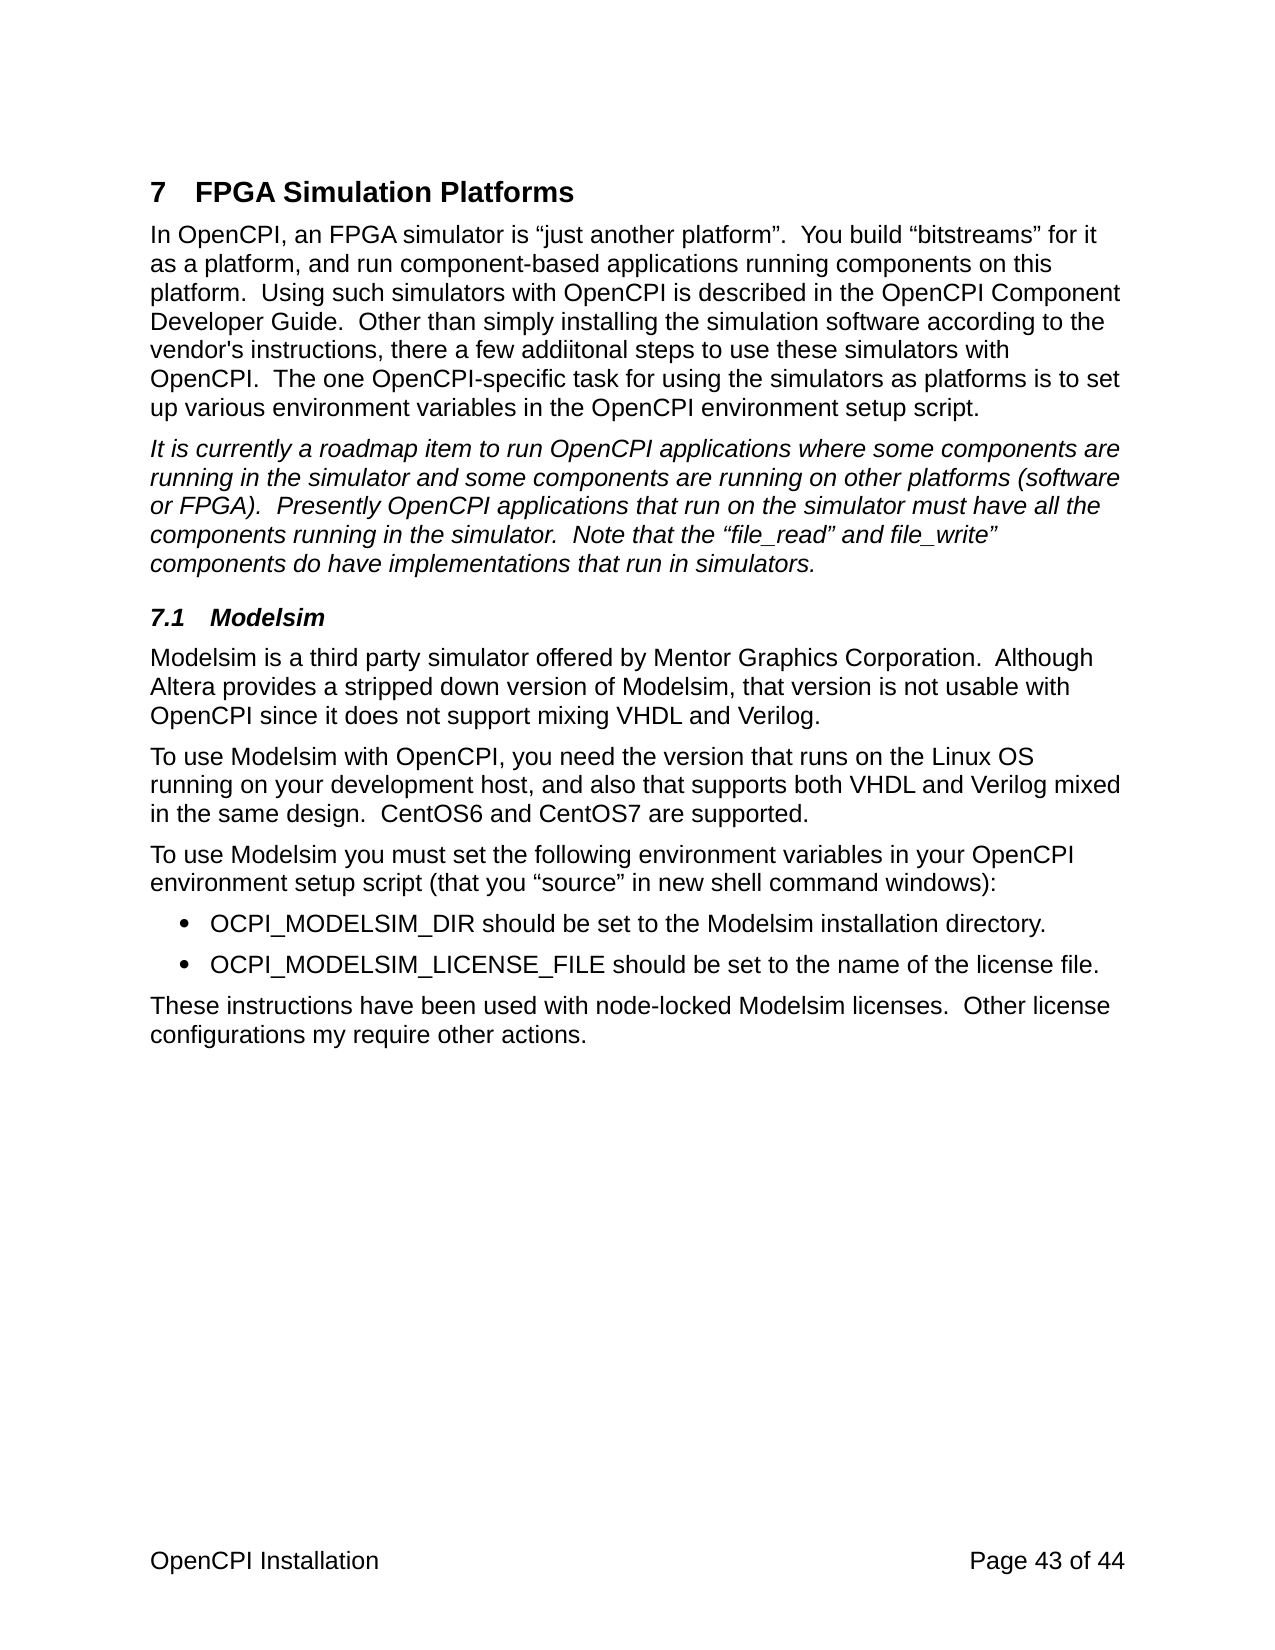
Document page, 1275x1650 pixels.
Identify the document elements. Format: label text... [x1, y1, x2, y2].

text To use Modelsim with OpenCPI, you need the version that runs on the Linux OS running on your development host, and also that supports both VHDL and Verilog mixed in the same design. CentOS6 and CentOS7 are supported. [150, 741, 1125, 828]
text It is currently a roadmap item to run OpenCPI applications where some components are running in the simulator and some components are running on other platforms (software or FPGA). Presently OpenCPI applications that run on the simulator must have all the components running in the simulator. Note that the “file_read” and file_write” components do have implementations that run in simulators. [150, 434, 1125, 577]
text To use Modelsim you must set the following environment variables in your OpenCPI environment setup script (that you “source” in new shell command windows): [150, 840, 1125, 897]
list OCPI_MODELSIM_DIR should be set to the Modelsim installation directory. [180, 909, 1125, 938]
text Modelsim is a third party simulator offered by Mentor Graphics Corporation. Although Altera provides a stripped down version of Modelsim, that version is not usable with OpenCPI since it does not support mixing VHDL and Verilog. [150, 643, 1125, 729]
text In OpenCPI, an FPGA simulator is “just another platform”. You build “bitstreams” for it as a platform, and run component-based applications running components on this platform. Using such simulators with OpenCPI is described in the OpenCPI Component Developer Guide. Other than simply installing the simulation software according to the vendor's instructions, there a few addiitonal steps to use these simulators with OpenCPI. The one OpenCPI-specific task for using the simulators as platforms is to set up various environment variables in the OpenCPI environment setup script. [150, 221, 1125, 422]
list OCPI_MODELSIM_LICENSE_FILE should be set to the name of the license file. [180, 950, 1125, 979]
subtitle FPGA Simulation Platforms [150, 175, 1125, 208]
text These instructions have been used with node-locked Modelsim licenses. Other license configurations my require other actions. [150, 991, 1125, 1048]
subtitle Modelsim [150, 602, 1125, 631]
